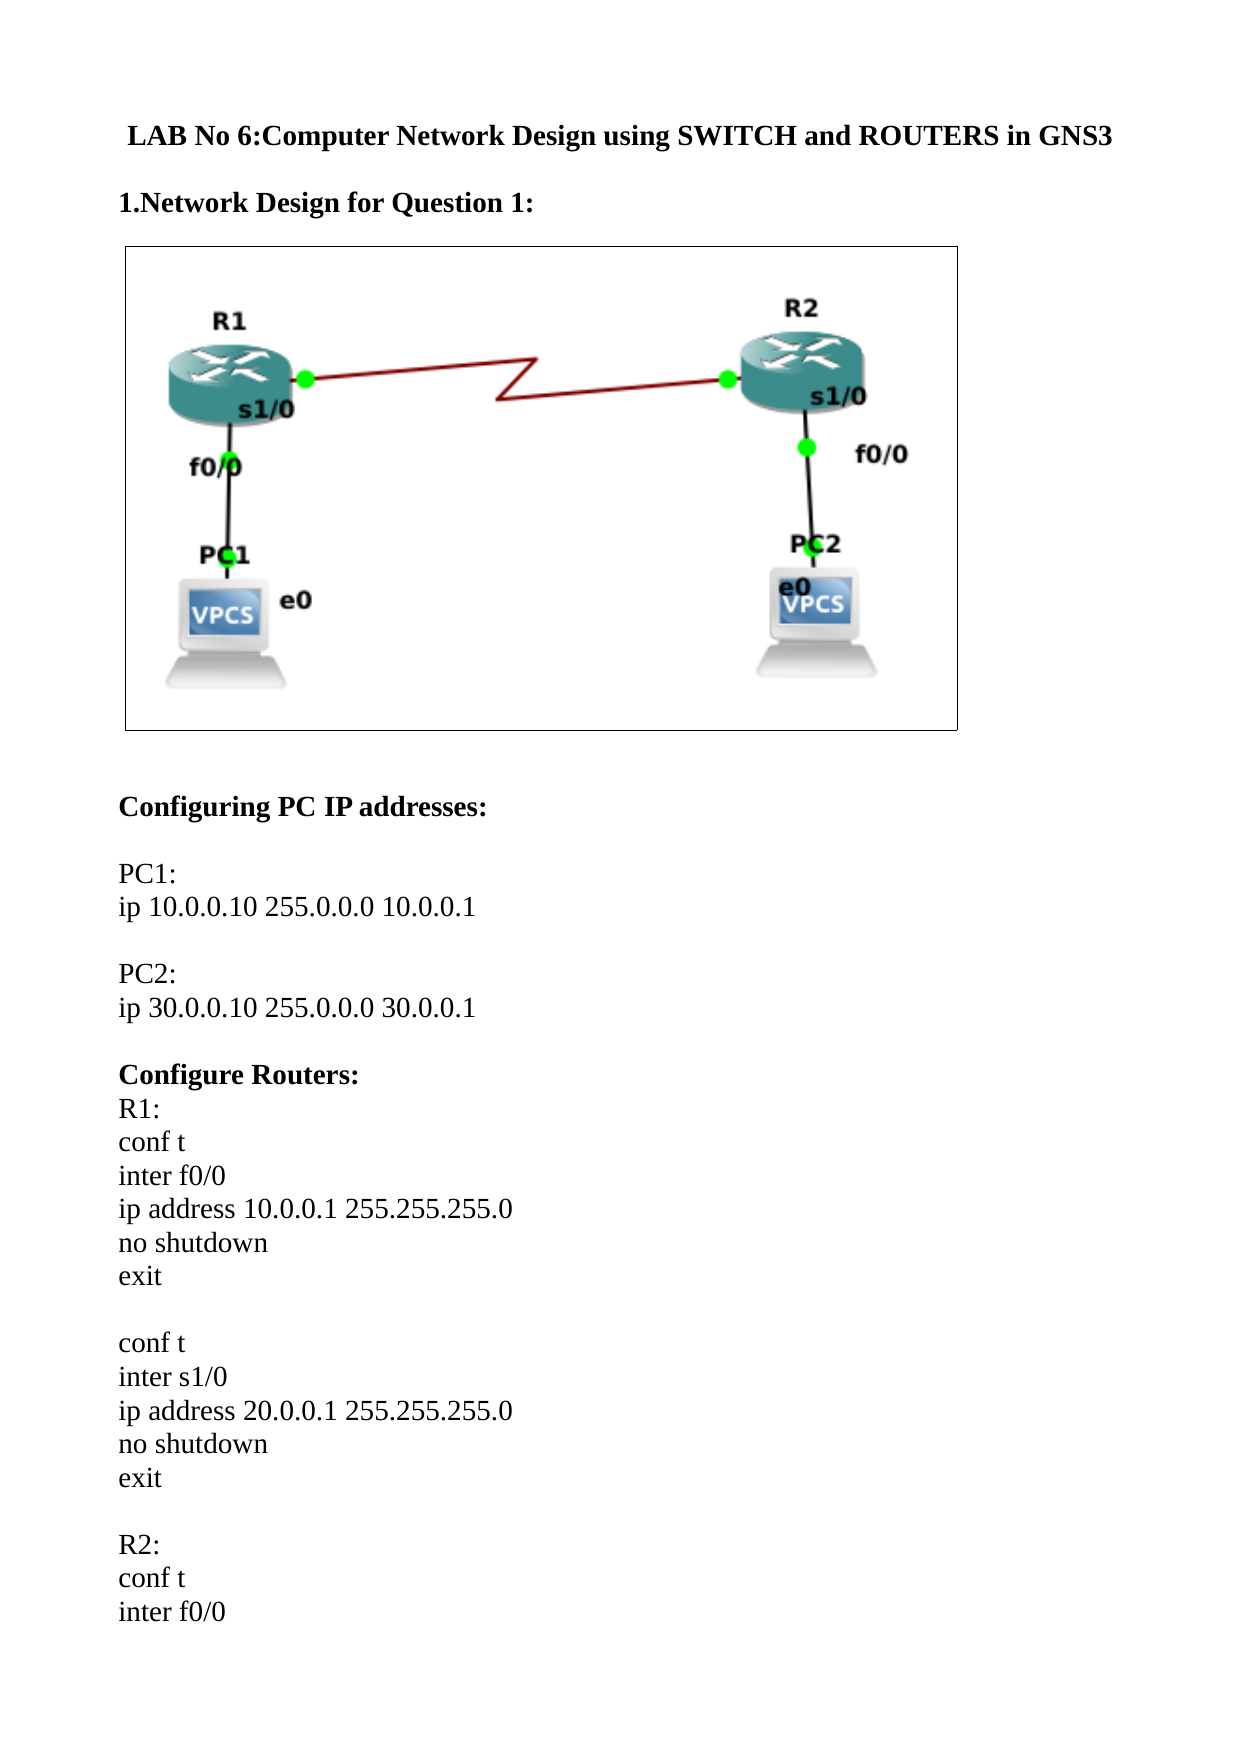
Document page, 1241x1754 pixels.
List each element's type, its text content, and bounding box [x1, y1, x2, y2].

text ip 10.0.0.10 255.0.0.0 10.0.0.1 [118, 889, 1122, 923]
text R2: [118, 1527, 1122, 1560]
text ip address 20.0.0.1 255.255.255.0 [118, 1393, 1122, 1426]
text 1.Network Design for Question 1: [118, 185, 1122, 219]
text Configuring PC IP addresses: [118, 789, 1122, 822]
text LAB No 6:Computer Network Design using SWITCH and ROUTERS in GNS3 [118, 118, 1122, 152]
text exit [118, 1460, 1122, 1493]
text conf t [118, 1560, 1122, 1594]
text conf t [118, 1124, 1122, 1158]
picture [128, 248, 954, 727]
text [126, 247, 957, 730]
text no shutdown [118, 1426, 1122, 1460]
text PC2: [118, 957, 1122, 990]
text ip address 10.0.0.1 255.255.255.0 [118, 1191, 1122, 1225]
text no shutdown [118, 1225, 1122, 1258]
text conf t [118, 1326, 1122, 1359]
text Configure Routers: [118, 1057, 1122, 1091]
text exit [118, 1258, 1122, 1292]
text R1: [118, 1091, 1122, 1124]
text inter f0/0 [118, 1594, 1122, 1627]
text ip 30.0.0.10 255.0.0.0 30.0.0.1 [118, 990, 1122, 1024]
text inter s1/0 [118, 1359, 1122, 1393]
text inter f0/0 [118, 1158, 1122, 1191]
text PC1: [118, 856, 1122, 889]
